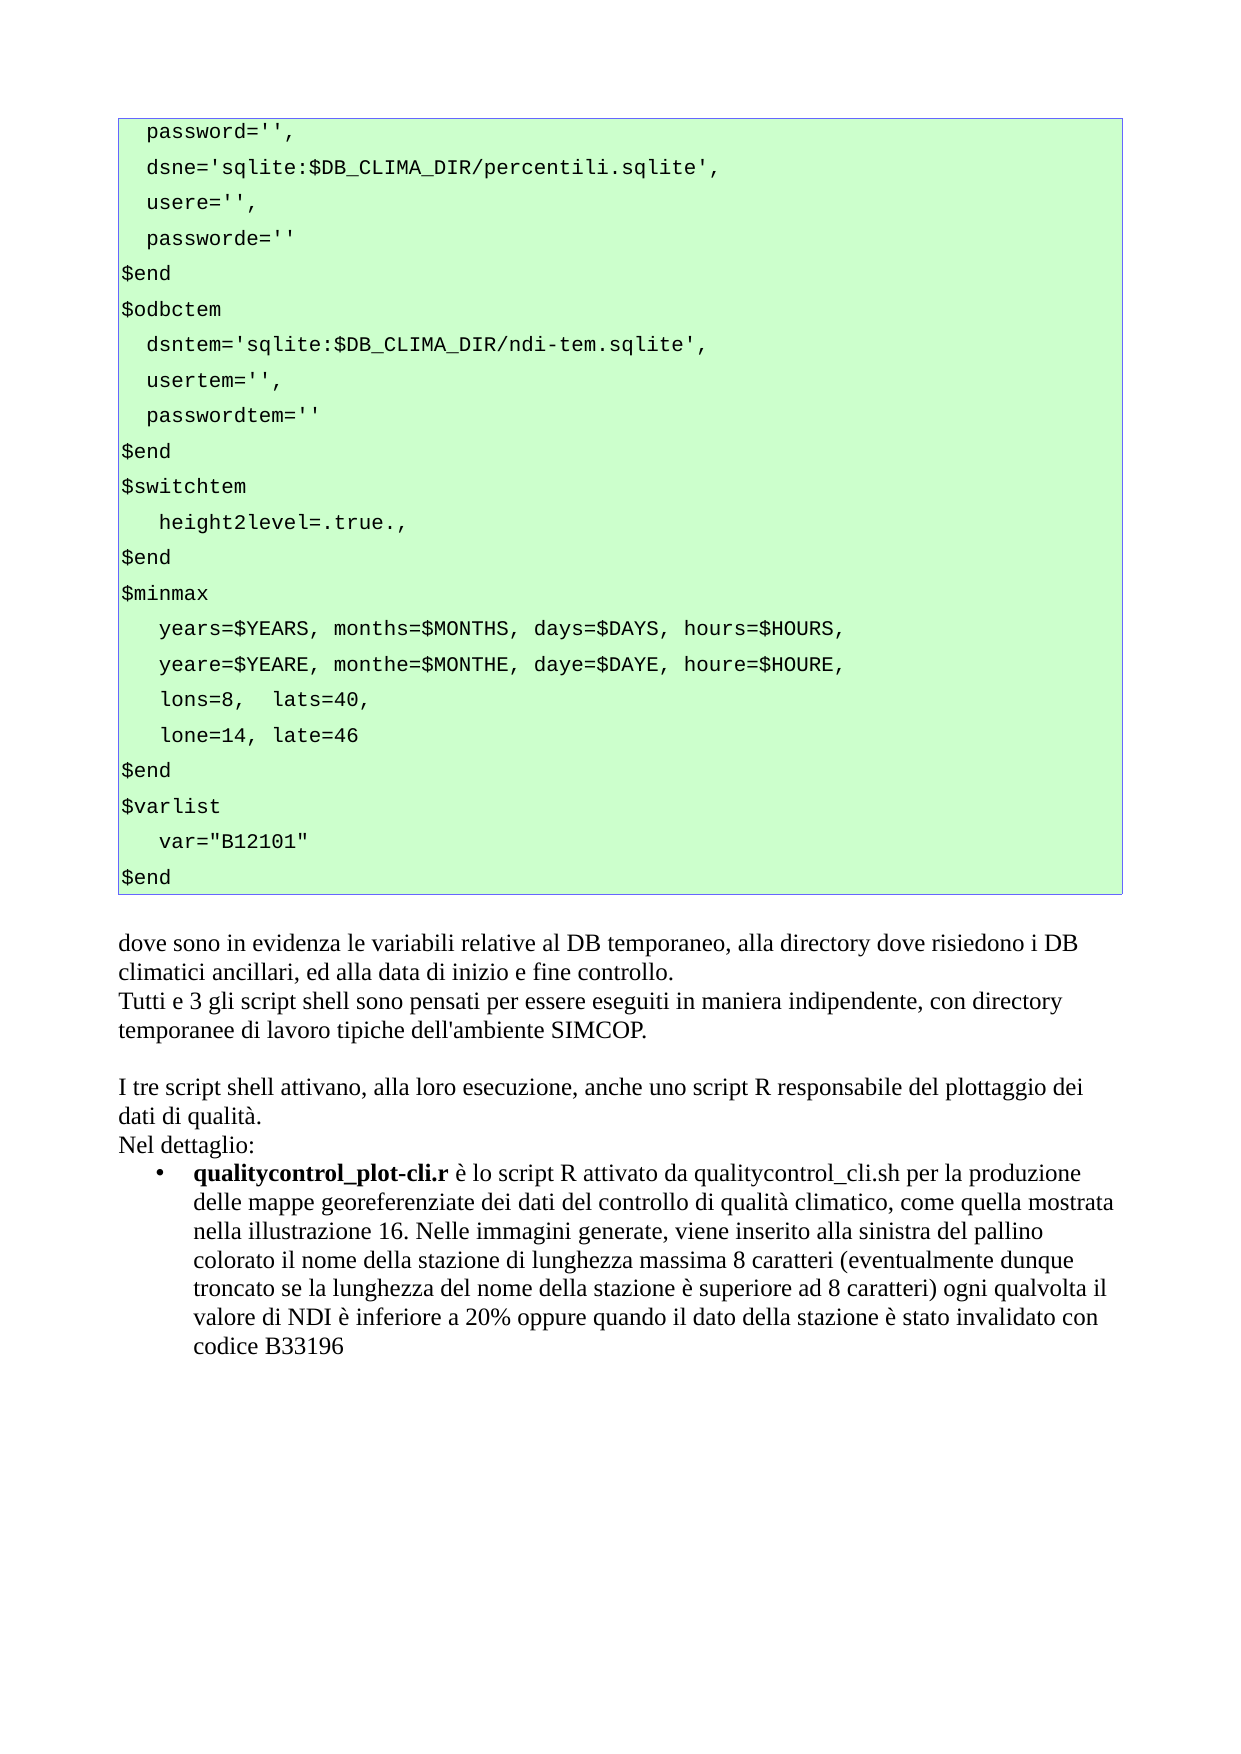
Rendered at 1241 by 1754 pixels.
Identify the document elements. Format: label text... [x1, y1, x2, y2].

text $end [119, 260, 1122, 287]
text $end [119, 757, 1122, 784]
text usertem='', [119, 367, 1122, 393]
text Nel dettaglio: [118, 1130, 1122, 1158]
text $end [119, 544, 1122, 571]
text $switchtem [119, 473, 1122, 500]
text $end [119, 438, 1122, 464]
list qualitycontrol_plot-cli.r è lo script R attivato da qualitycontrol_cli.sh per la produzione delle mappe georeferenziate dei dati del controllo di qualità climatico, come quella mostrata nella illustrazione 16. Nelle immagini generate, viene inserito alla sinistra del pallino colorato il nome della stazione di lunghezza massima 8 caratteri (eventualmente dunque troncato se la lunghezza del nome della stazione è superiore ad 8 caratteri) ogni qualvolta il valore di NDI è inferiore a 20% oppure quando il dato della stazione è stato invalidato con codice B33196 [156, 1158, 1122, 1360]
text lone=14, late=46 [119, 722, 1122, 749]
text I tre script shell attivano, alla loro esecuzione, anche uno script R responsabile del plottaggio dei dati di qualità. [118, 1072, 1122, 1130]
text passwordtem='' [119, 402, 1122, 429]
text $varlist [119, 793, 1122, 820]
text dove sono in evidenza le variabili relative al DB temporaneo, alla directory dove risiedono i DB climatici ancillari, ed alla data di inizio e fine controllo. [118, 928, 1122, 986]
text passworde='' [119, 225, 1122, 251]
text lons=8, lats=40, [119, 686, 1122, 713]
text years=$YEARS, months=$MONTHS, days=$DAYS, hours=$HOURS, [119, 615, 1122, 642]
text var="B12101" [119, 828, 1122, 855]
text $minmax [119, 580, 1122, 607]
text usere='', [119, 189, 1122, 216]
text dsntem='sqlite:$DB_CLIMA_DIR/ndi-tem.sqlite', [119, 331, 1122, 358]
text height2level=.true., [119, 509, 1122, 536]
text $odbctem [119, 296, 1122, 322]
text Tutti e 3 gli script shell sono pensati per essere eseguiti in maniera indipendente, con directory temporanee di lavoro tipiche dell'ambiente SIMCOP. [118, 986, 1122, 1043]
text yeare=$YEARE, monthe=$MONTHE, daye=$DAYE, houre=$HOURE, [119, 651, 1122, 678]
text password='', [119, 119, 1122, 145]
text dsne='sqlite:$DB_CLIMA_DIR/percentili.sqlite', [119, 154, 1122, 180]
text $end [119, 864, 1122, 894]
